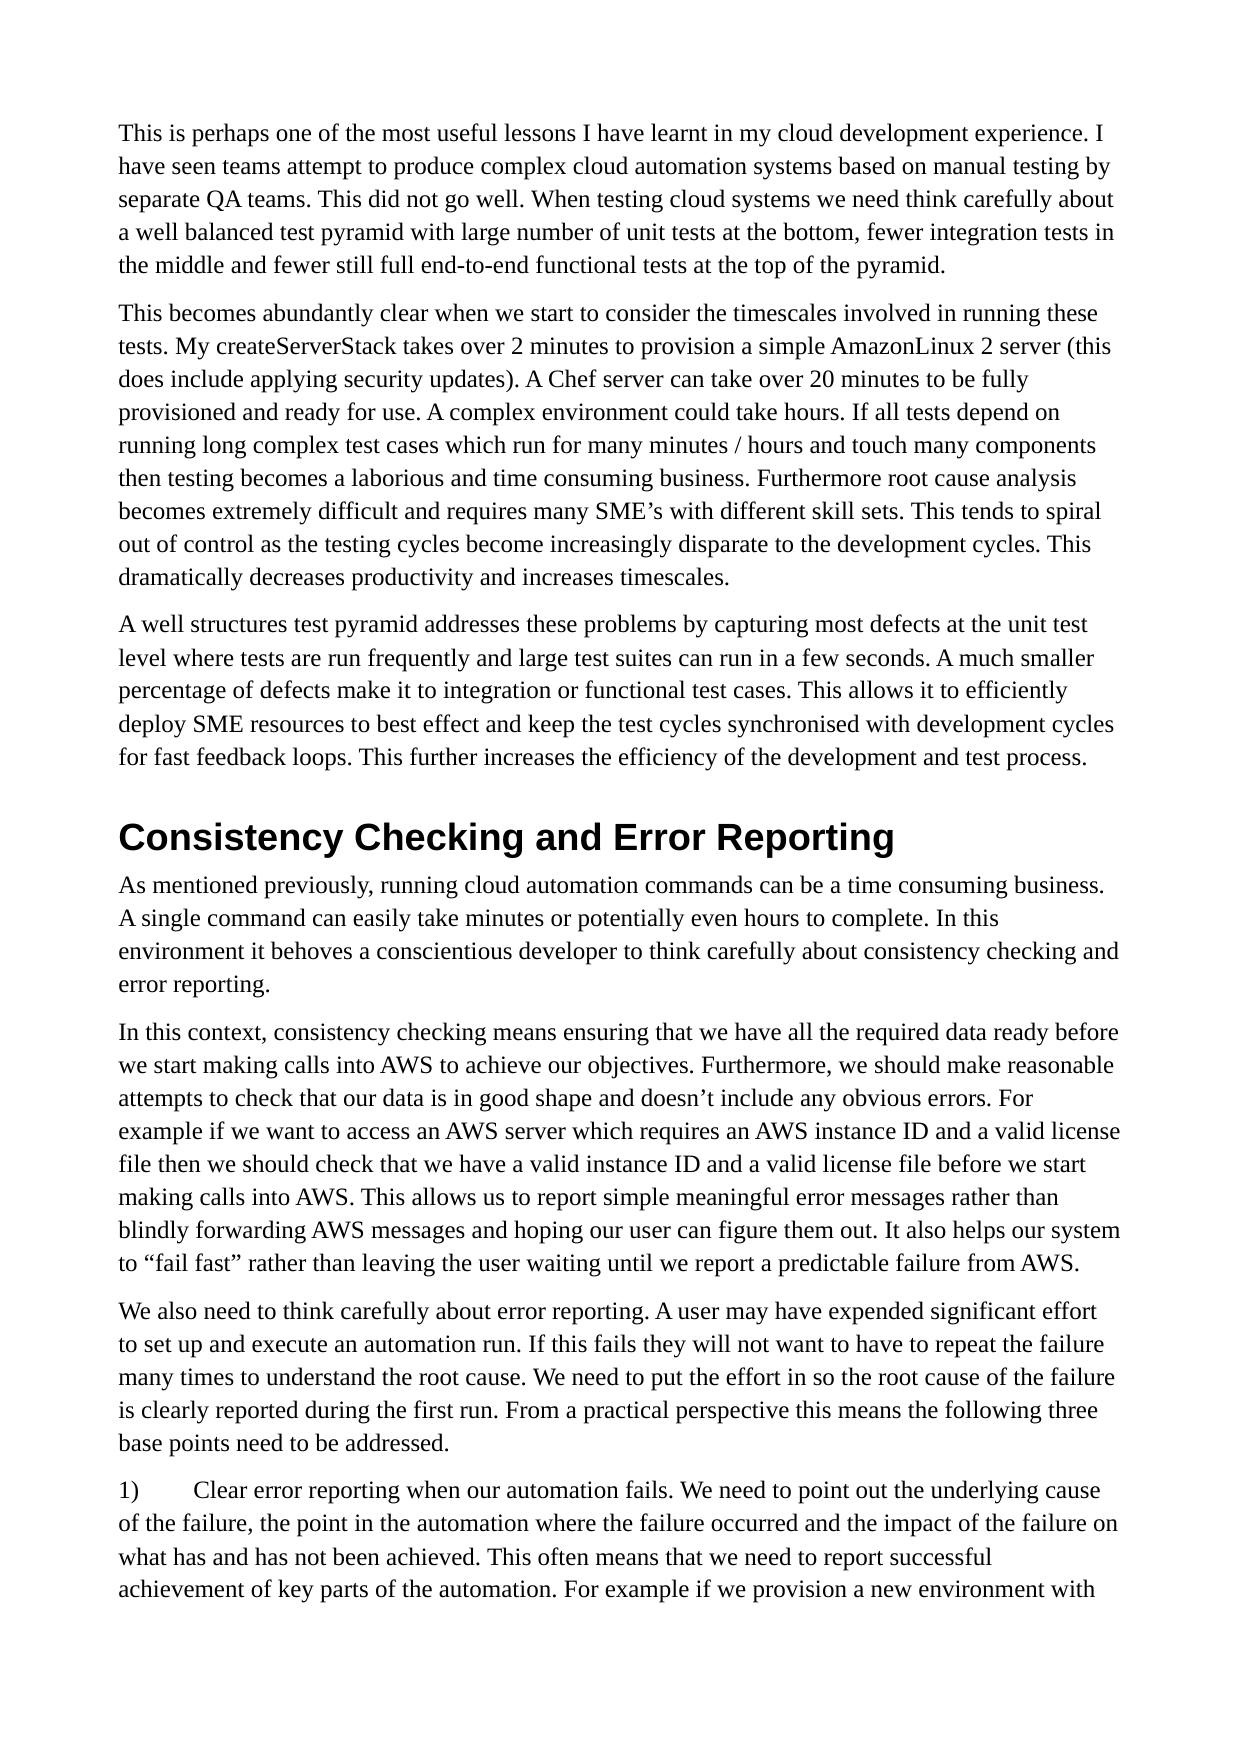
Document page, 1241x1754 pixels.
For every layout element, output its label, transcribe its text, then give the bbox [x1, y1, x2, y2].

text A well structures test pyramid addresses these problems by capturing most defects at the unit test level where tests are run frequently and large test suites can run in a few seconds. A much smaller percentage of defects make it to integration or functional test cases. This allows it to efficiently deploy SME resources to best effect and keep the test cycles synchronised with development cycles for fast feedback loops. This further increases the efficiency of the development and test process. [118, 609, 1122, 770]
text We also need to think carefully about error reporting. A user may have expended significant effort to set up and execute an automation run. If this fails they will not want to have to repeat the failure many times to understand the root cause. We need to put the effort in so the root cause of the failure is clearly reported during the first run. From a practical perspective this means the following three base points need to be addressed. [118, 1296, 1122, 1457]
text This is perhaps one of the most useful lessons I have learnt in my cloud development experience. I have seen teams attempt to produce complex cloud automation systems based on manual testing by separate QA teams. This did not go well. When testing cloud systems we need think carefully about a well balanced test pyramid with large number of unit tests at the bottom, fewer integration tests in the middle and fewer still full end-to-end functional tests at the top of the pyramid. [118, 118, 1122, 279]
text In this context, consistency checking means ensuring that we have all the required data ready before we start making calls into AWS to achieve our objectives. Furthermore, we should make reasonable attempts to check that our data is in good shape and doesn’t include any obvious errors. For example if we want to access an AWS server which requires an AWS instance ID and a valid license file then we should check that we have a valid instance ID and a valid license file before we start making calls into AWS. This allows us to report simple meaningful error messages rather than blindly forwarding AWS messages and hoping our user can figure them out. It also helps our system to “fail fast” rather than leaving the user waiting until we report a predictable failure from AWS. [118, 1017, 1122, 1277]
text As mentioned previously, running cloud automation commands can be a time consuming business. A single command can easily take minutes or potentially even hours to complete. In this environment it behoves a conscientious developer to think carefully about consistency checking and error reporting. [118, 870, 1122, 998]
text 1) Clear error reporting when our automation fails. We need to point out the underlying cause of the failure, the point in the automation where the failure occurred and the impact of the failure on what has and has not been achieved. This often means that we need to report successful achievement of key parts of the automation. For example if we provision a new environment with [118, 1476, 1122, 1603]
subtitle Consistency Checking and Error Reporting [118, 814, 1122, 858]
text This becomes abundantly clear when we start to consider the timescales involved in running these tests. My createServerStack takes over 2 minutes to provision a simple AmazonLinux 2 server (this does include applying security updates). A Chef server can take over 20 minutes to be fully provisioned and ready for use. A complex environment could take hours. If all tests depend on running long complex test cases which run for many minutes / hours and touch many components then testing becomes a laborious and time consuming business. Furthermore root cause analysis becomes extremely difficult and requires many SME’s with different skill sets. This tends to spiral out of control as the testing cycles become increasingly disparate to the development cycles. This dramatically decreases productivity and increases timescales. [118, 298, 1122, 591]
